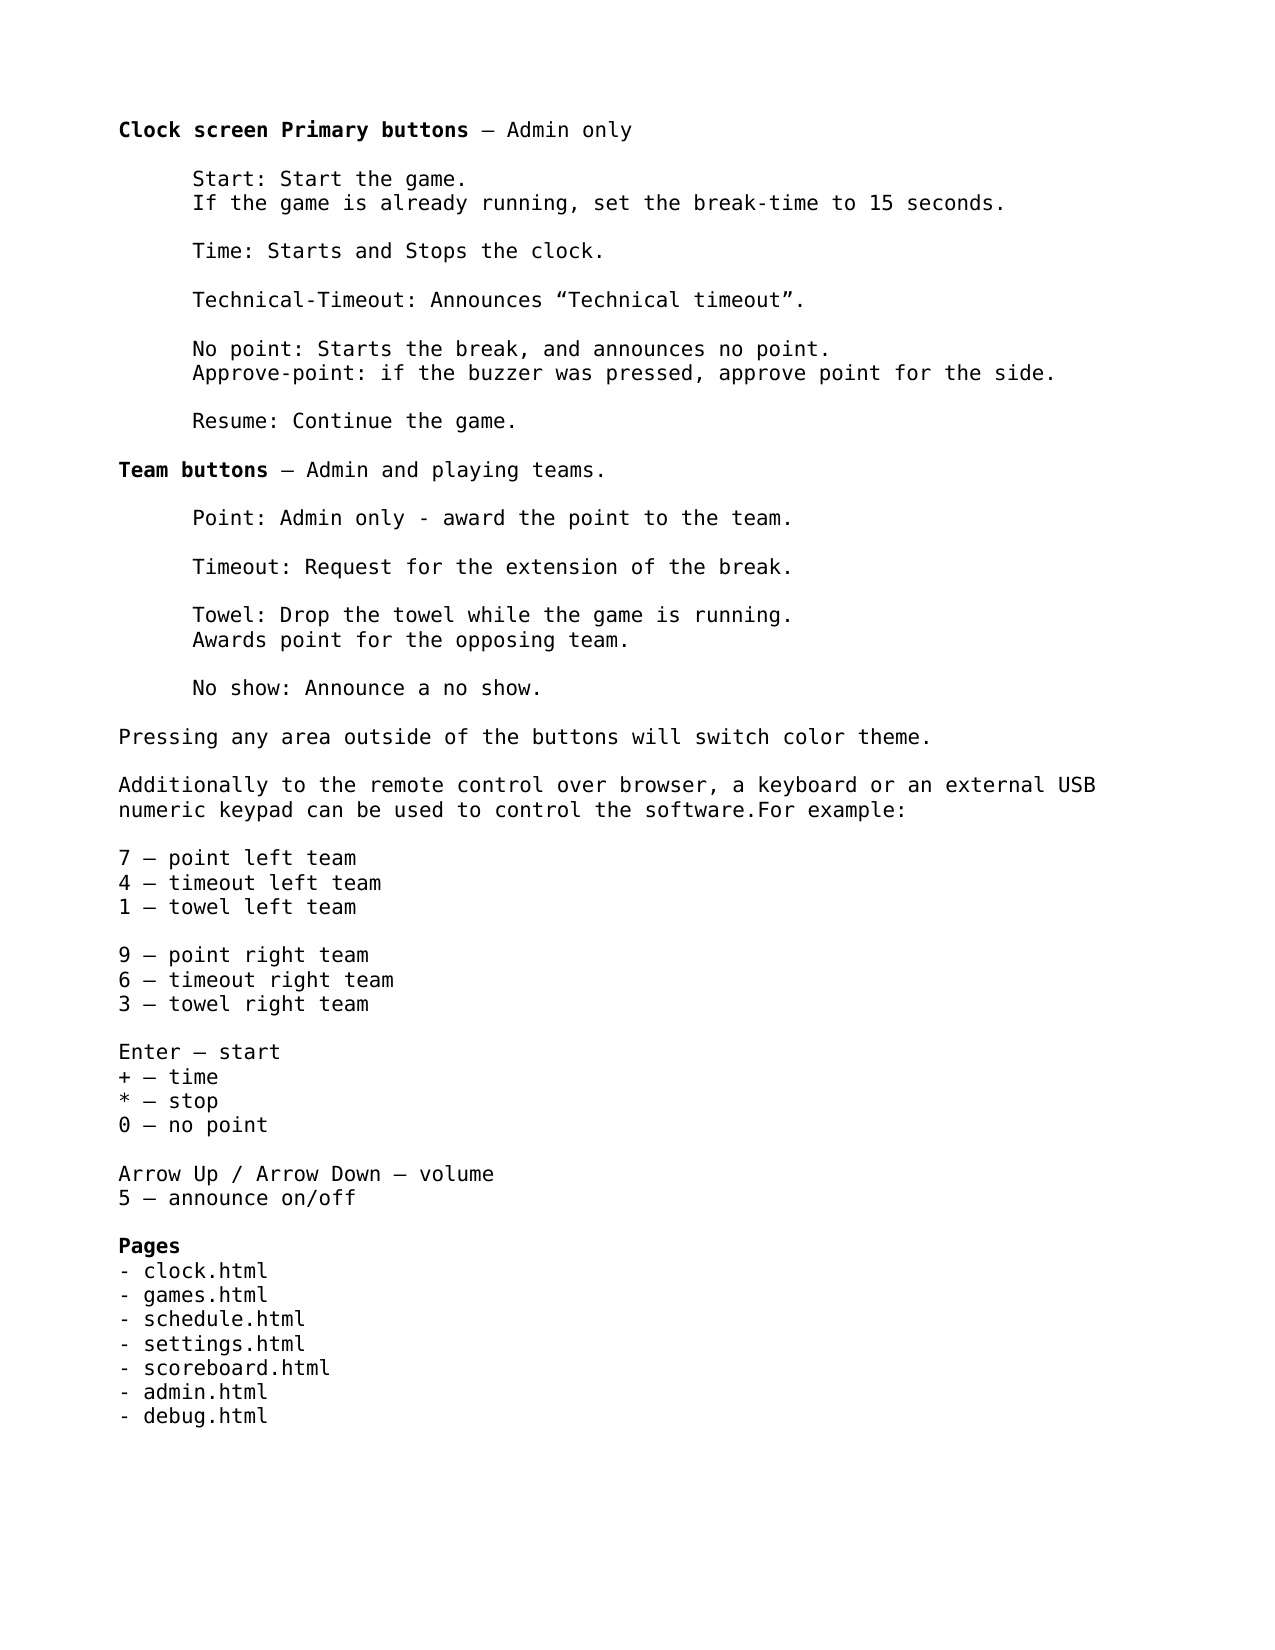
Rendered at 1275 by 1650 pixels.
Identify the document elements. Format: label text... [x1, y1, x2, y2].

text Technical-Timeout: Announces “Technical timeout”. [118, 288, 1157, 312]
text Timeout: Request for the extension of the break. [118, 555, 1157, 579]
text Arrow Up / Arrow Down – volume [118, 1162, 1157, 1186]
text + – time [118, 1065, 1157, 1089]
text Towel: Drop the towel while the game is running. [118, 603, 1157, 628]
text No point: Starts the break, and announces no point. [118, 337, 1157, 361]
text - scoreboard.html [118, 1356, 1157, 1380]
text 3 – towel right team [118, 992, 1157, 1016]
text - schedule.html [118, 1307, 1157, 1332]
text - debug.html [118, 1404, 1157, 1429]
text * – stop [118, 1089, 1157, 1113]
text - clock.html [118, 1259, 1157, 1283]
text 1 – towel left team [118, 895, 1157, 919]
text Enter – start [118, 1040, 1157, 1065]
text If the game is already running, set the break-time to 15 seconds. [118, 191, 1157, 215]
text - games.html [118, 1283, 1157, 1307]
text Start: Start the game. [118, 167, 1157, 191]
text - admin.html [118, 1380, 1157, 1404]
text Approve-point: if the buzzer was pressed, approve point for the side. [118, 361, 1157, 385]
text Point: Admin only - award the point to the team. [118, 506, 1157, 531]
text 5 – announce on/off [118, 1186, 1157, 1210]
text 4 – timeout left team [118, 871, 1157, 895]
text 0 – no point [118, 1113, 1157, 1137]
text 7 – point left team [118, 846, 1157, 871]
text 6 – timeout right team [118, 968, 1157, 992]
text Time: Starts and Stops the clock. [118, 239, 1157, 264]
text Additionally to the remote control over browser, a keyboard or an external USB numeric keypad can be used to control the software.For example: [118, 773, 1157, 822]
text No show: Announce a no show. [118, 676, 1157, 701]
text Pressing any area outside of the buttons will switch color theme. [118, 725, 1157, 749]
text Team buttons – Admin and playing teams. [118, 458, 1157, 482]
text Awards point for the opposing team. [118, 628, 1157, 652]
text Clock screen Primary buttons – Admin only [118, 118, 1157, 142]
text - settings.html [118, 1332, 1157, 1356]
text Pages [118, 1234, 1157, 1259]
text 9 – point right team [118, 943, 1157, 968]
text Resume: Continue the game. [118, 409, 1157, 434]
